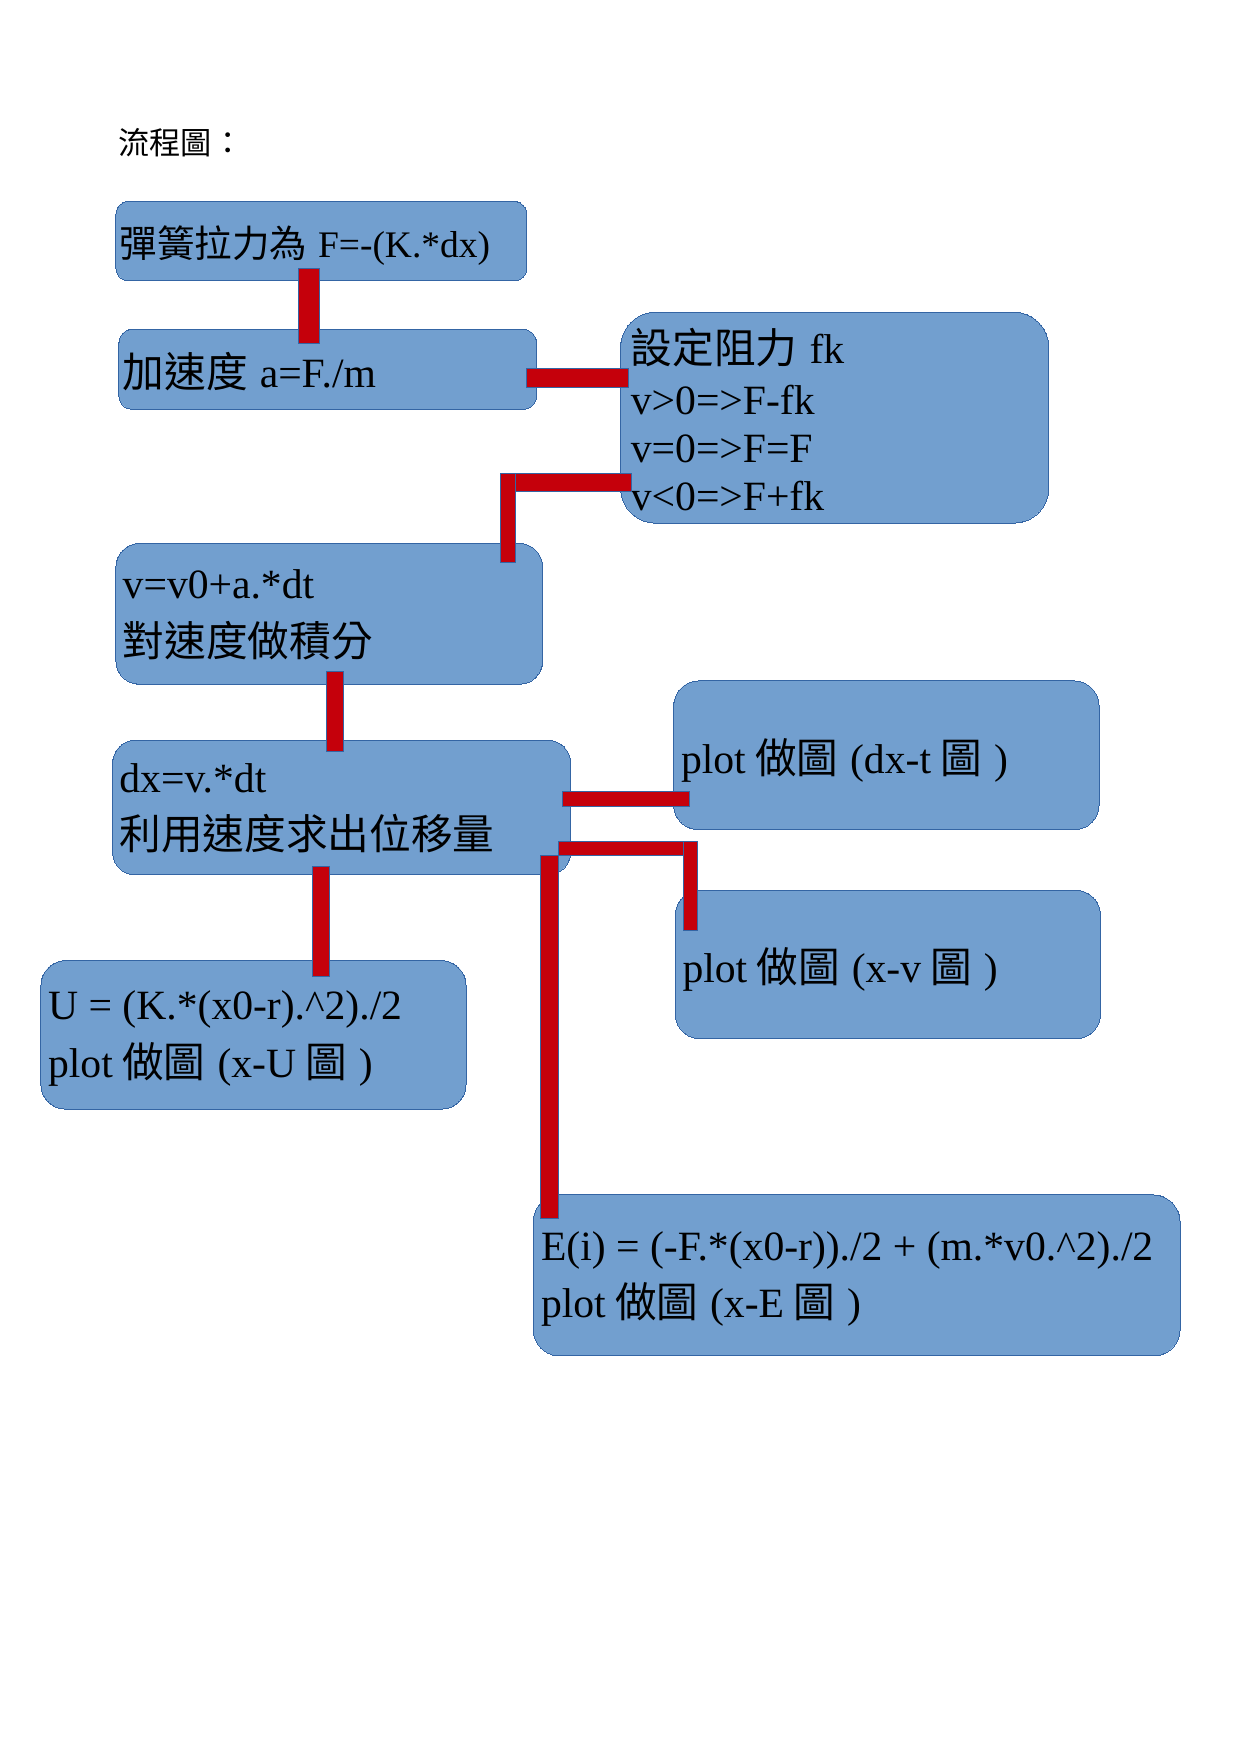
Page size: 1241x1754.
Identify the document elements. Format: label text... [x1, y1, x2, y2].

text 流程圖： [118, 118, 1122, 163]
